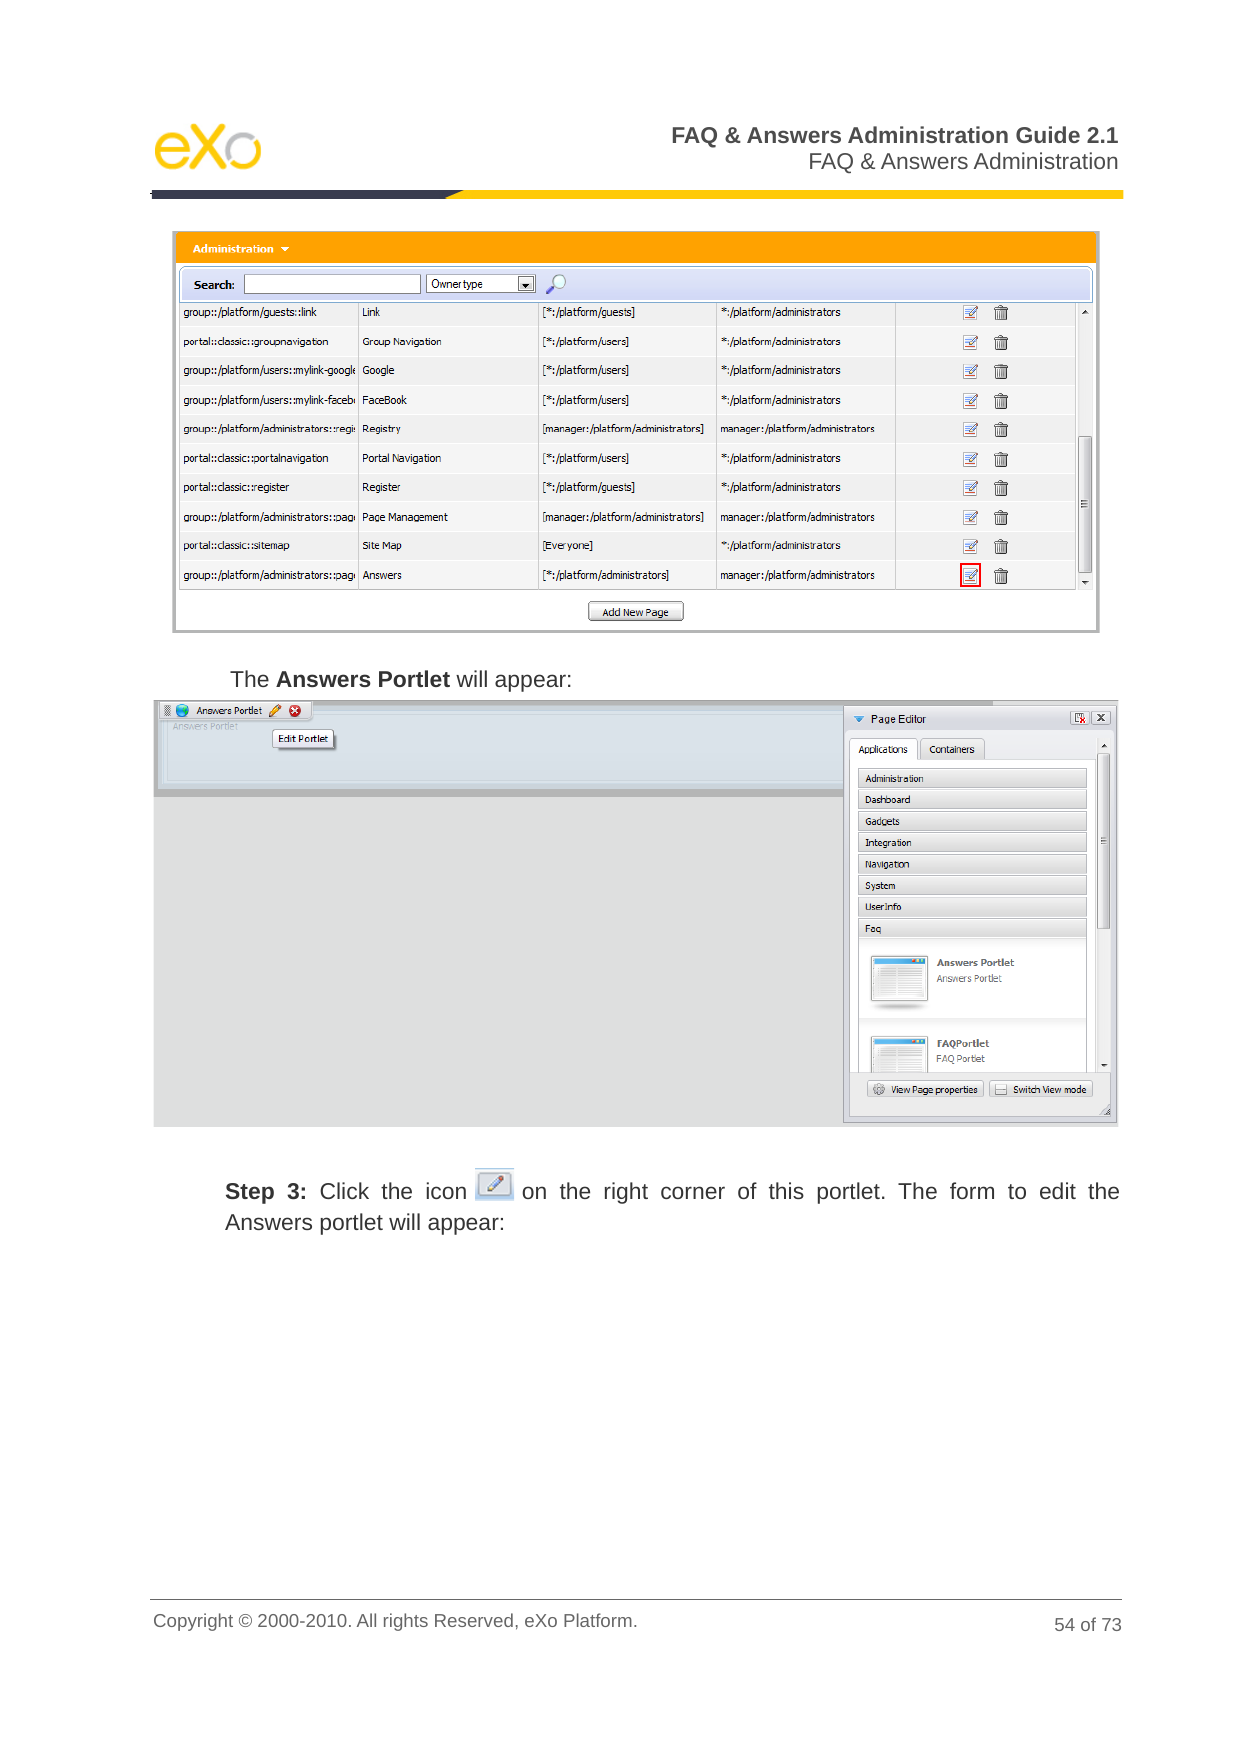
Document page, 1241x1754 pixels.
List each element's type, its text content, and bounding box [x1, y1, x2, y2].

picture [155, 123, 262, 170]
picture [151, 190, 1124, 199]
picture [172, 231, 1100, 633]
list Step 3: Click the iconon the right corner of this portlet. The form to edit the Answers portlet will appear: [187, 1161, 1122, 1235]
text The Answers Portlet will appear: [224, 666, 1122, 692]
picture [475, 1168, 515, 1201]
picture [153, 700, 1119, 1127]
